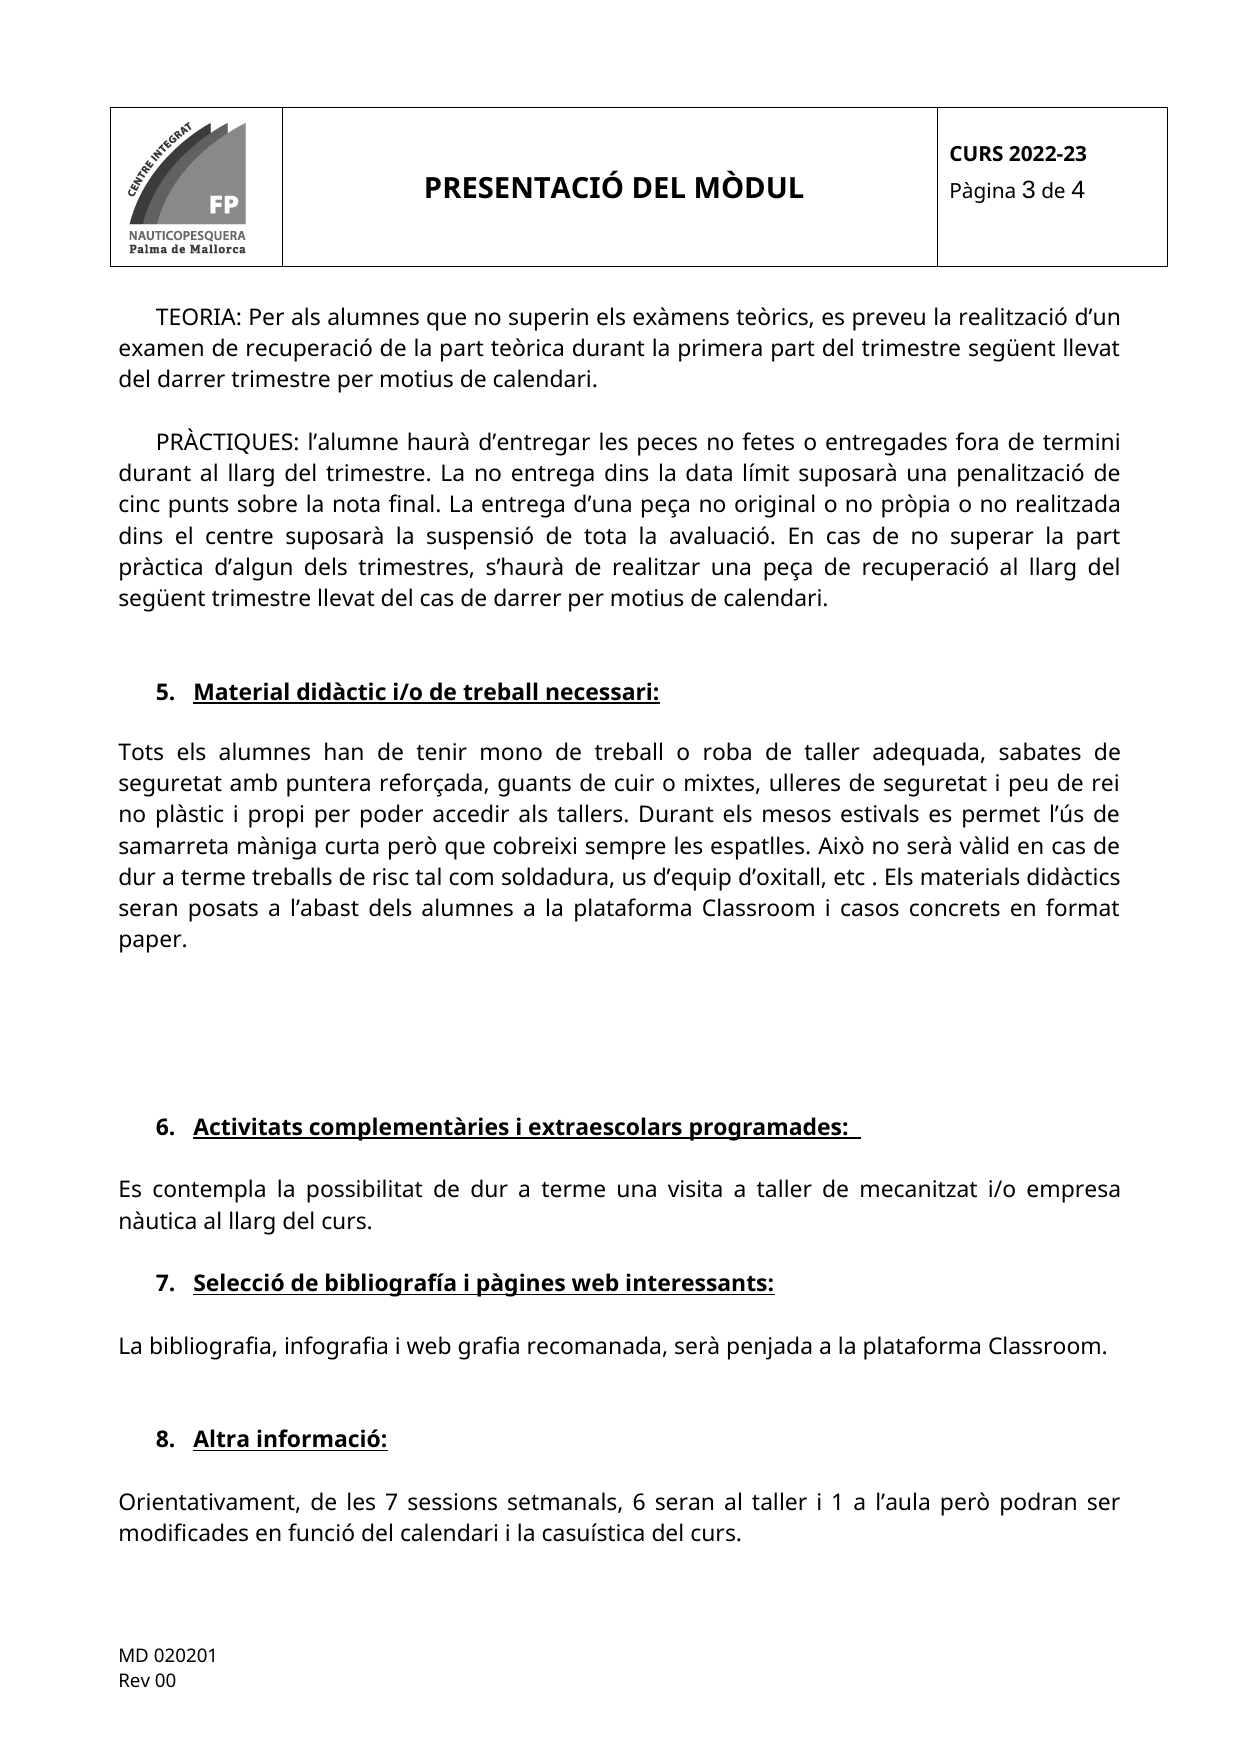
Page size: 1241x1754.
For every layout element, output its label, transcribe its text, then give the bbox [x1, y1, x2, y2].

text La bibliografia, infografia i web grafia recomanada, serà penjada a la plataforma Classroom. [118, 1329, 1122, 1361]
text Tots els alumnes han de tenir mono de treball o roba de taller adequada, sabates de seguretat amb puntera reforçada, guants de cuir o mixtes, ulleres de seguretat i peu de rei no plàstic i propi per poder accedir als tallers. Durant els mesos estivals es permet l’ús de samarreta màniga curta però que cobreixi sempre les espatlles. Això no serà vàlid en cas de dur a terme treballs de risc tal com soldadura, us d’equip d’oxitall, etc . Els materials didàctics seran posats a l’abast dels alumnes a la plataforma Classroom i casos concrets en format paper. [118, 736, 1122, 954]
picture [122, 112, 251, 262]
list Material didàctic i/o de treball necessari: [156, 676, 1122, 707]
text Es contempla la possibilitat de dur a terme una visita a taller de mecanitzat i/o empresa nàutica al llarg del curs. [118, 1173, 1122, 1236]
text TEORIA: Per als alumnes que no superin els exàmens teòrics, es preveu la realització d’un examen de recuperació de la part teòrica durant la primera part del trimestre següent llevat del darrer trimestre per motius de calendari. [118, 301, 1122, 394]
text PRÀCTIQUES: l’alumne haurà d’entregar les peces no fetes o entregades fora de termini durant al llarg del trimestre. La no entrega dins la data límit suposarà una penalització de cinc punts sobre la nota final. La entrega d’una peça no original o no pròpia o no realitzada dins el centre suposarà la suspensió de tota la avaluació. En cas de no superar la part pràctica d’algun dels trimestres, s’haurà de realitzar una peça de recuperació al llarg del següent trimestre llevat del cas de darrer per motius de calendari. [118, 426, 1122, 613]
list Activitats complementàries i extraescolars programades: [156, 1111, 1122, 1142]
text Orientativament, de les 7 sessions setmanals, 6 seran al taller i 1 a l’aula però podran ser modificades en funció del calendari i la casuística del curs. [118, 1486, 1122, 1548]
list Selecció de bibliografía i pàgines web interessants: [156, 1267, 1122, 1298]
list Altra informació: [156, 1423, 1122, 1454]
